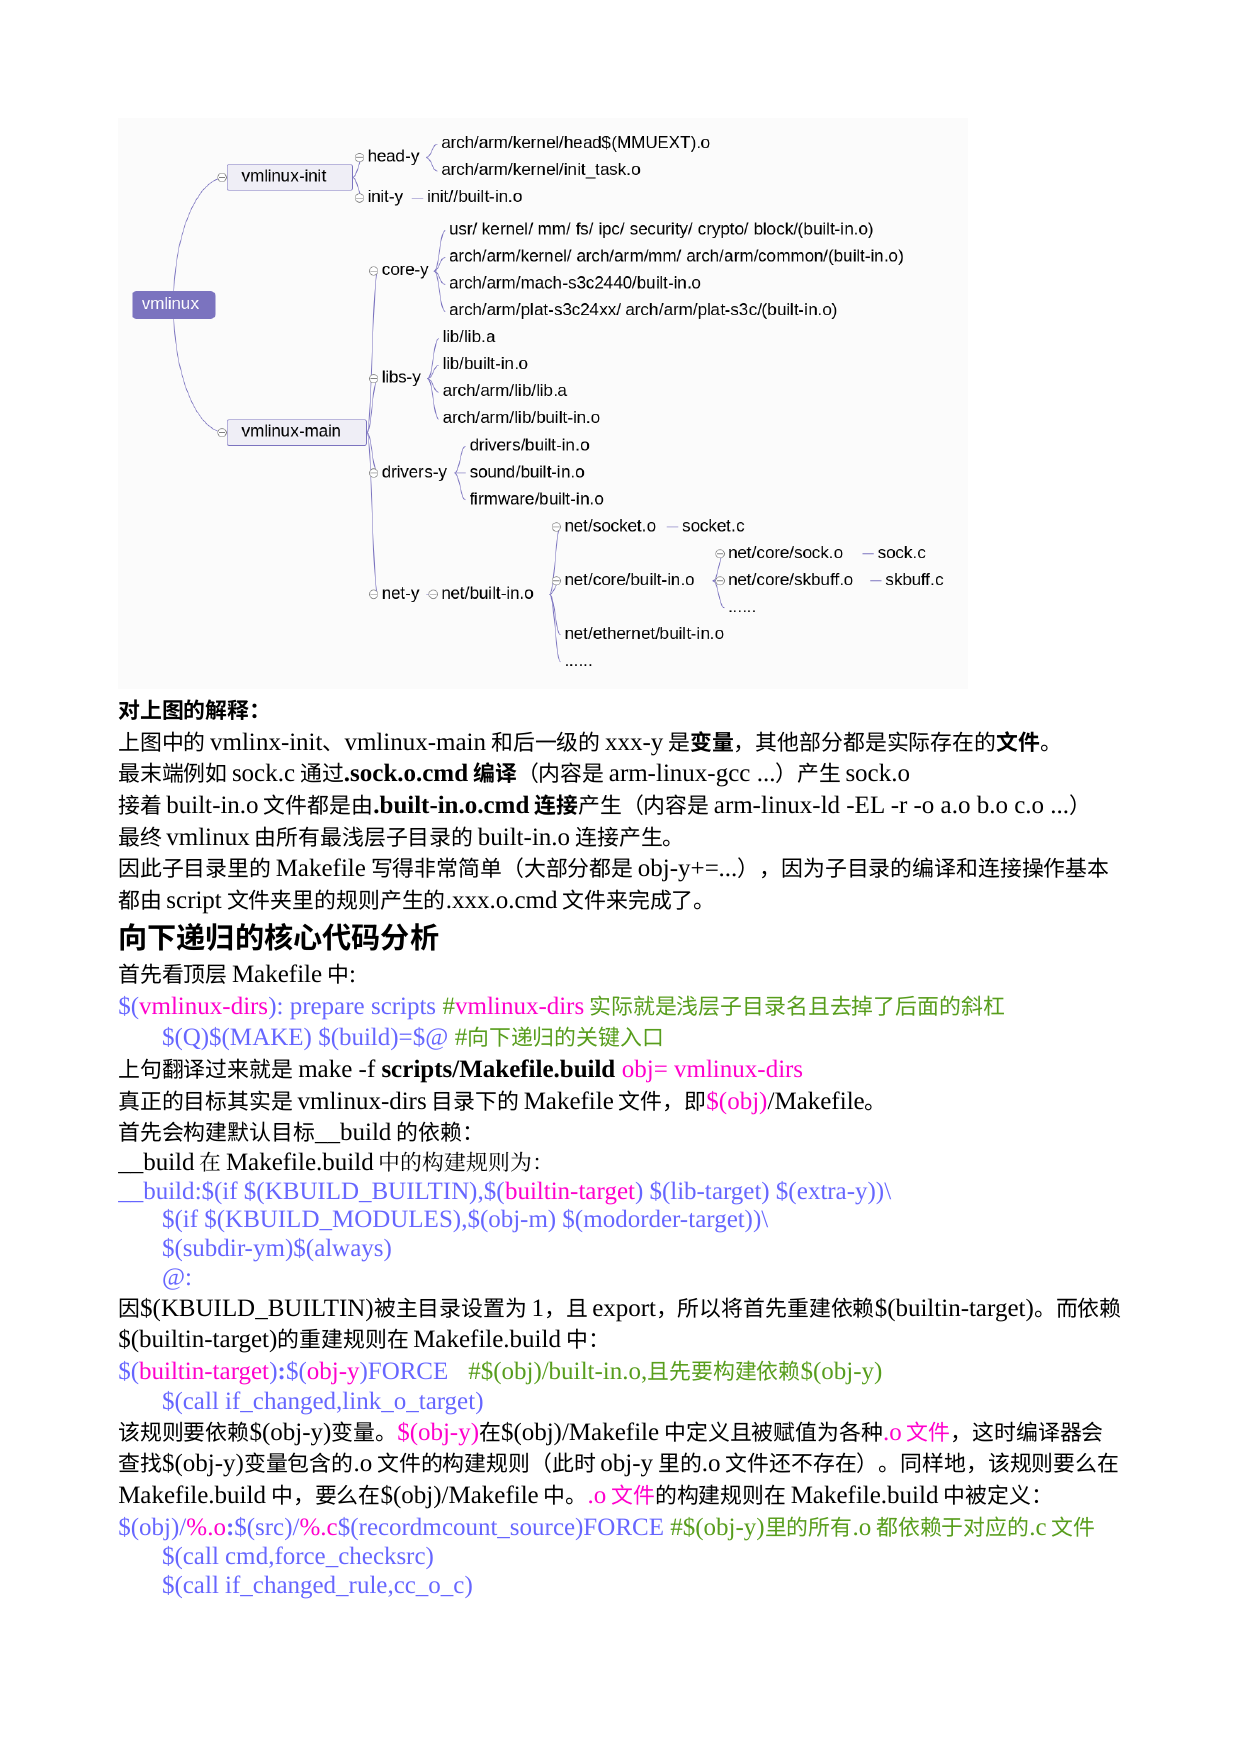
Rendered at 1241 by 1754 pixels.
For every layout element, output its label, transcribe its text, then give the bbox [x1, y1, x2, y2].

text 因$(KBUILD_BUILTIN)被主目录设置为1，且export，所以将首先重建依赖$(builtin-target)。而依赖$(builtin-target)的重建规则在Makefile.build中： [118, 1291, 1122, 1354]
text $(subdir-ym)$(always) [118, 1233, 1122, 1262]
text __build在Makefile.build中的构建规则为： [118, 1147, 1122, 1176]
text 该规则要依赖$(obj-y)变量。$(obj-y)在$(obj)/Makefile中定义且被赋值为各种.o文件，这时编译器会查找$(obj-y)变量包含的.o文件的构建规则（此时obj-y里的.o文件还不存在）。同样地，该规则要么在Makefile.build中，要么在$(obj)/Makefile中。.o文件的构建规则在Makefile.build中被定义： [118, 1414, 1122, 1509]
text 最末端例如sock.c通过.sock.o.cmd编译（内容是arm-linux-gcc ...）产生sock.o [118, 756, 1122, 788]
picture [118, 118, 968, 689]
text 真正的目标其实是vmlinux-dirs目录下的Makefile文件，即$(obj)/Makefile。 [118, 1084, 1122, 1115]
text $(obj)/%.o:$(src)/%.c$(recordmcount_source)FORCE #$(obj-y)里的所有.o都依赖于对应的.c文件 [118, 1509, 1122, 1541]
text $(builtin-target):$(obj-y)FORCE #$(obj)/built-in.o,且先要构建依赖$(obj-y) [118, 1354, 1122, 1386]
text 首先看顶层Makefile中: [118, 957, 1122, 989]
text 最终vmlinux由所有最浅层子目录的built-in.o连接产生。 [118, 820, 1122, 851]
text $(vmlinux-dirs): prepare scripts #vmlinux-dirs实际就是浅层子目录名且去掉了后面的斜杠 [118, 989, 1122, 1020]
text @: [118, 1262, 1122, 1291]
text 对上图的解释： [118, 693, 1122, 725]
text 上图中的vmlinx-init、vmlinux-main和后一级的xxx-y是变量，其他部分都是实际存在的文件。 [118, 725, 1122, 756]
text 上句翻译过来就是 make -f scripts/Makefile.build obj= vmlinux-dirs [118, 1052, 1122, 1084]
text $(call if_changed,link_o_target) [118, 1386, 1122, 1414]
text 首先会构建默认目标__build的依赖： [118, 1115, 1122, 1147]
text $(if $(KBUILD_MODULES),$(obj-m) $(modorder-target))\ [118, 1204, 1122, 1233]
text $(call cmd,force_checksrc) [118, 1541, 1122, 1570]
text 接着built-in.o文件都是由.built-in.o.cmd连接产生（内容是arm-linux-ld -EL -r -o a.o b.o c.o ...） [118, 788, 1122, 820]
text $(call if_changed_rule,cc_o_c) [118, 1570, 1122, 1599]
text __build:$(if $(KBUILD_BUILTIN),$(builtin-target) $(lib-target) $(extra-y))\ [118, 1176, 1122, 1204]
text 因此子目录里的Makefile写得非常简单（大部分都是obj-y+=...），因为子目录的编译和连接操作基本都由script文件夹里的规则产生的.xxx.o.cmd文件来完成了。 [118, 851, 1122, 915]
text $(Q)$(MAKE) $(build)=$@ #向下递归的关键入口 [118, 1020, 1122, 1052]
text 向下递归的核心代码分析 [118, 915, 1122, 957]
